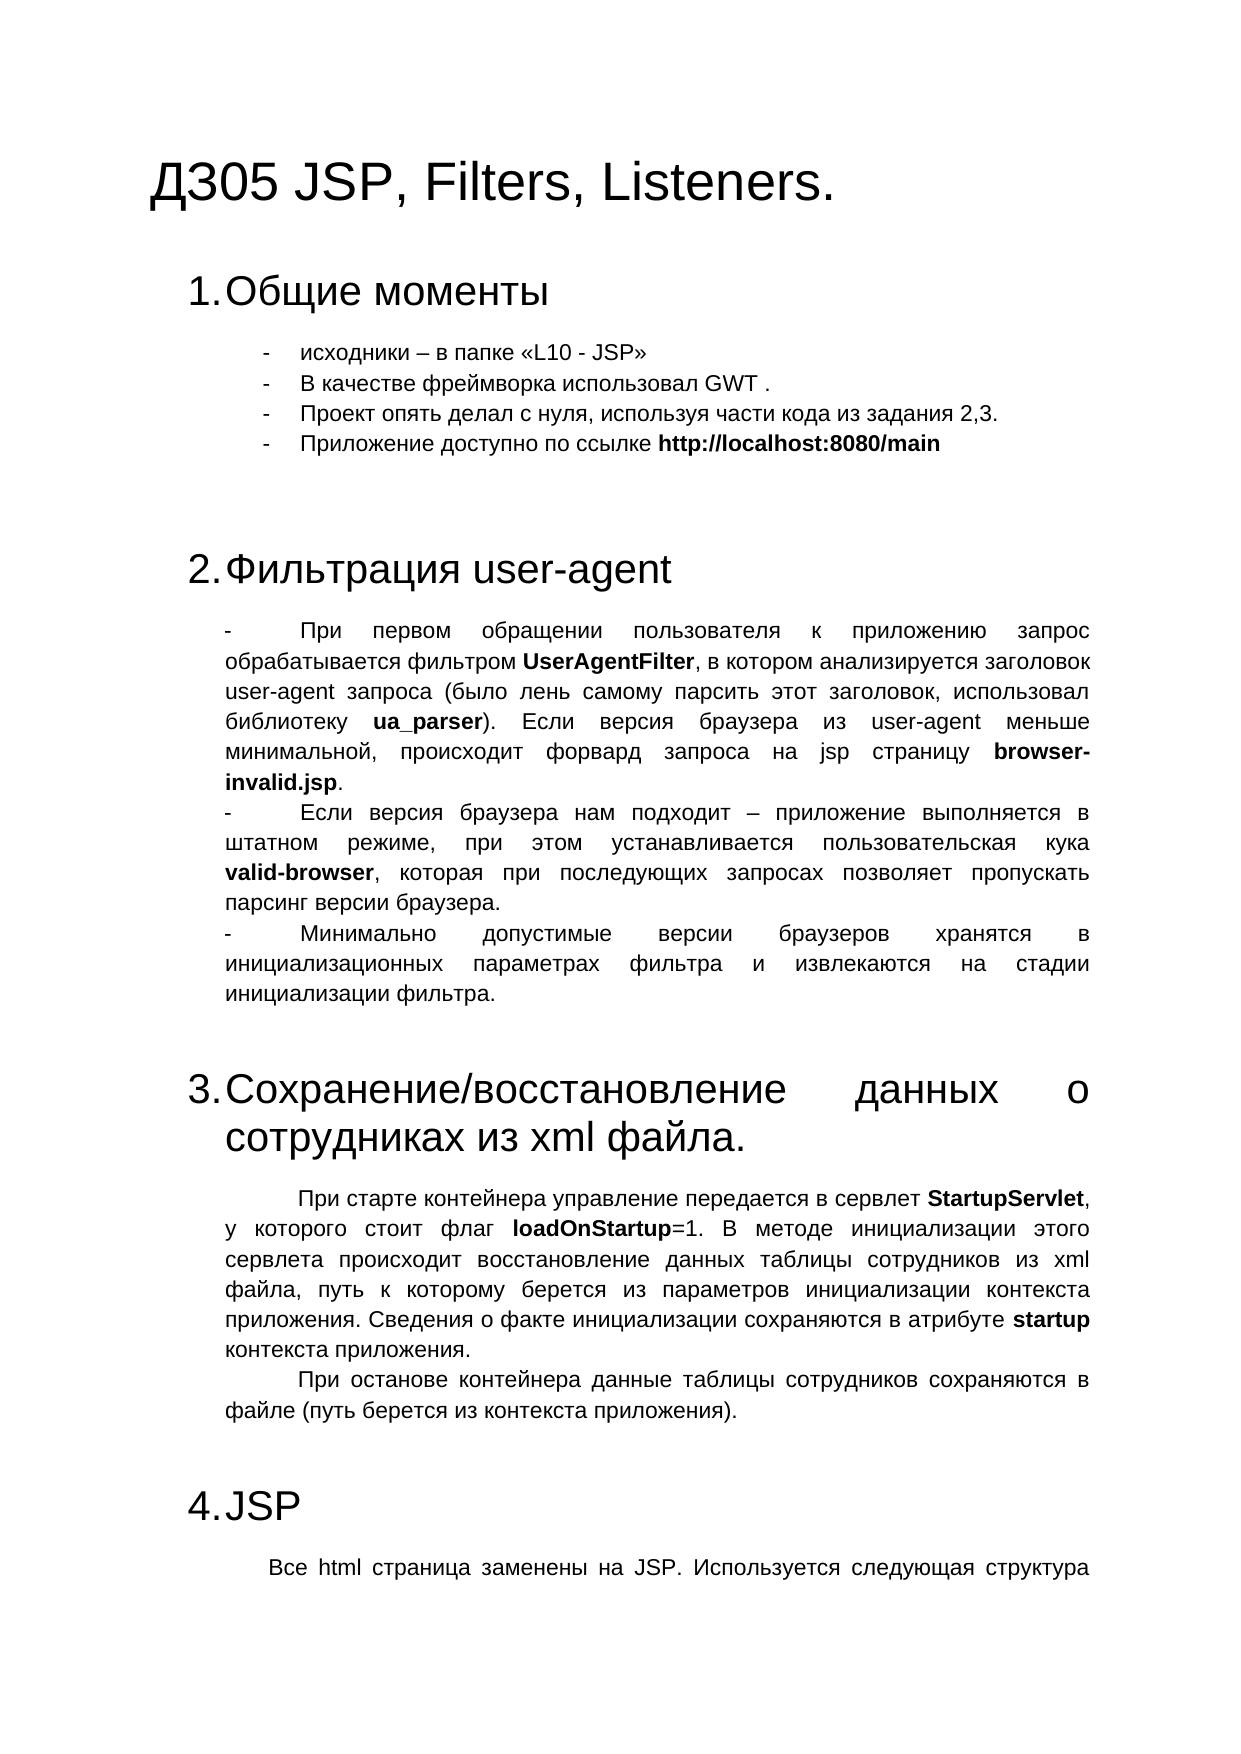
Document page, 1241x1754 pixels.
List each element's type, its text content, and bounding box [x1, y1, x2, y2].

text Все html страница заменены на JSP. Используется следующая структура [227, 1554, 1090, 1580]
list Проект опять делал с нуля, используя части кода из задания 2,3. [262, 400, 1090, 426]
subtitle JSP [175, 1468, 1103, 1541]
text При старте контейнера управление передается в сервлет StartupServlet, у которого стоит флаг loadOnStartup=1. В методе инициализации этого сервлета происходит восстановление данных таблицы сотрудников из xml файла, путь к которому берется из параметров инициализации контекста приложения. Сведения о факте инициализации сохраняются в атрибуте startup контекста приложения. [225, 1185, 1090, 1363]
list исходники – в папке «L10 - JSP» [262, 339, 1090, 366]
list При первом обращении пользователя к приложению запрос обрабатывается фильтром UserAgentFilter, в котором анализируется заголовок user-agent запроса (было лень самому парсить этот заголовок, использовал библиотеку ua_parser). Если версия браузера из user-agent меньше минимальной, происходит форвард запроса на jsp страницу browser-invalid.jsp. [224, 617, 1090, 795]
list Приложение доступно по ссылке http://localhost:8080/main [262, 430, 1090, 456]
subtitle Общие моменты [175, 254, 1103, 327]
subtitle Фильтрация user-agent [175, 532, 1103, 605]
subtitle Сохранение/восстановление данных о сотрудниках из xml файла. [175, 1052, 1103, 1173]
list В качестве фреймворка использовал GWT . [262, 369, 1090, 396]
text При останове контейнера данные таблицы сотрудников сохраняются в файле (путь берется из контекста приложения). [225, 1366, 1090, 1423]
list Если версия браузера нам подходит – приложение выполняется в штатном режиме, при этом устанавливается пользовательская кука valid‑browser, которая при последующих запросах позволяет пропускать парсинг версии браузера. [224, 799, 1090, 916]
title ДЗ05 JSP, Filters, Listeners. [150, 150, 1090, 212]
list Минимально допустимые версии браузеров хранятся в инициализационных параметрах фильтра и извлекаются на стадии инициализации фильтра. [224, 919, 1090, 1006]
